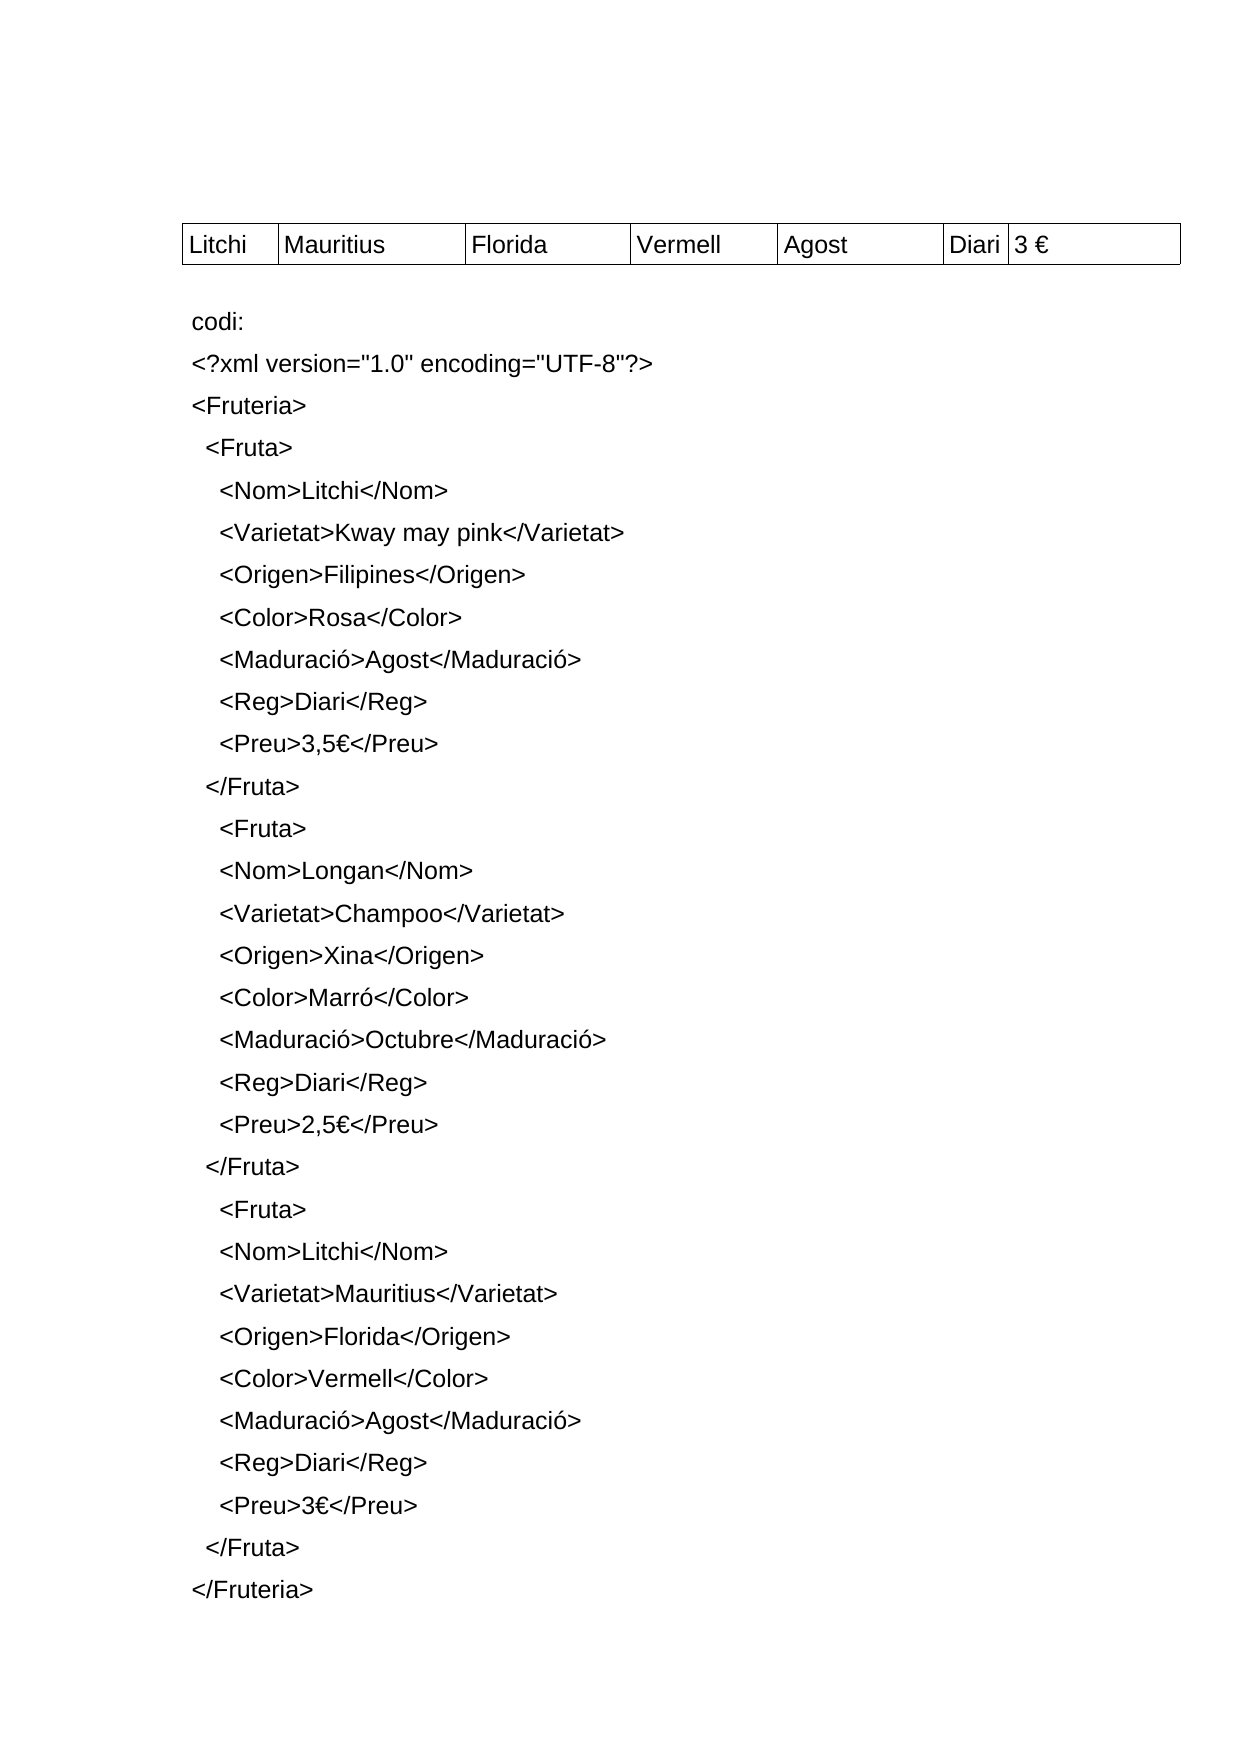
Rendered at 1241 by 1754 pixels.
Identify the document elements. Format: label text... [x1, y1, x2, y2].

text <Preu>3€</Preu> [191, 1491, 1121, 1519]
text <Nom>Litchi</Nom> [191, 476, 1121, 504]
table_cell Vermell [631, 224, 777, 264]
text <Reg>Diari</Reg> [191, 1068, 1121, 1096]
table_cell 3 € [1009, 224, 1180, 264]
table_cell Agost [778, 224, 943, 264]
text <?xml version="1.0" encoding="UTF-8"?> [191, 349, 1121, 377]
text <Fruta> [191, 1194, 1121, 1223]
text <Maduració>Octubre</Maduració> [191, 1025, 1121, 1054]
text <Reg>Diari</Reg> [191, 1448, 1121, 1477]
text <Fruta> [191, 433, 1121, 462]
text <Origen>Florida</Origen> [191, 1321, 1121, 1350]
text <Nom>Litchi</Nom> [191, 1237, 1121, 1266]
text <Varietat>Champoo</Varietat> [191, 898, 1121, 927]
text codi: [191, 306, 1121, 335]
text <Origen>Filipines</Origen> [191, 560, 1121, 589]
text <Maduració>Agost</Maduració> [191, 1406, 1121, 1435]
text <Color>Marró</Color> [191, 983, 1121, 1012]
text <Reg>Diari</Reg> [191, 687, 1121, 716]
text </Fruta> [191, 1152, 1121, 1181]
text </Fruta> [191, 772, 1121, 800]
table_cell Litchi [183, 224, 278, 264]
text <Varietat>Kway may pink</Varietat> [191, 518, 1121, 547]
text <Color>Vermell</Color> [191, 1364, 1121, 1392]
text <Maduració>Agost</Maduració> [191, 645, 1121, 673]
text <Color>Rosa</Color> [191, 602, 1121, 631]
table_cell Florida [466, 224, 630, 264]
text <Varietat>Mauritius</Varietat> [191, 1279, 1121, 1308]
text </Fruteria> [191, 1575, 1121, 1604]
text <Preu>3,5€</Preu> [191, 729, 1121, 758]
text <Origen>Xina</Origen> [191, 941, 1121, 969]
text <Fruta> [191, 814, 1121, 843]
table_cell Diari [944, 224, 1008, 264]
text <Preu>2,5€</Preu> [191, 1110, 1121, 1139]
text </Fruta> [191, 1533, 1121, 1562]
text <Fruteria> [191, 391, 1121, 420]
text <Nom>Longan</Nom> [191, 856, 1121, 885]
table_cell Mauritius [279, 224, 465, 264]
